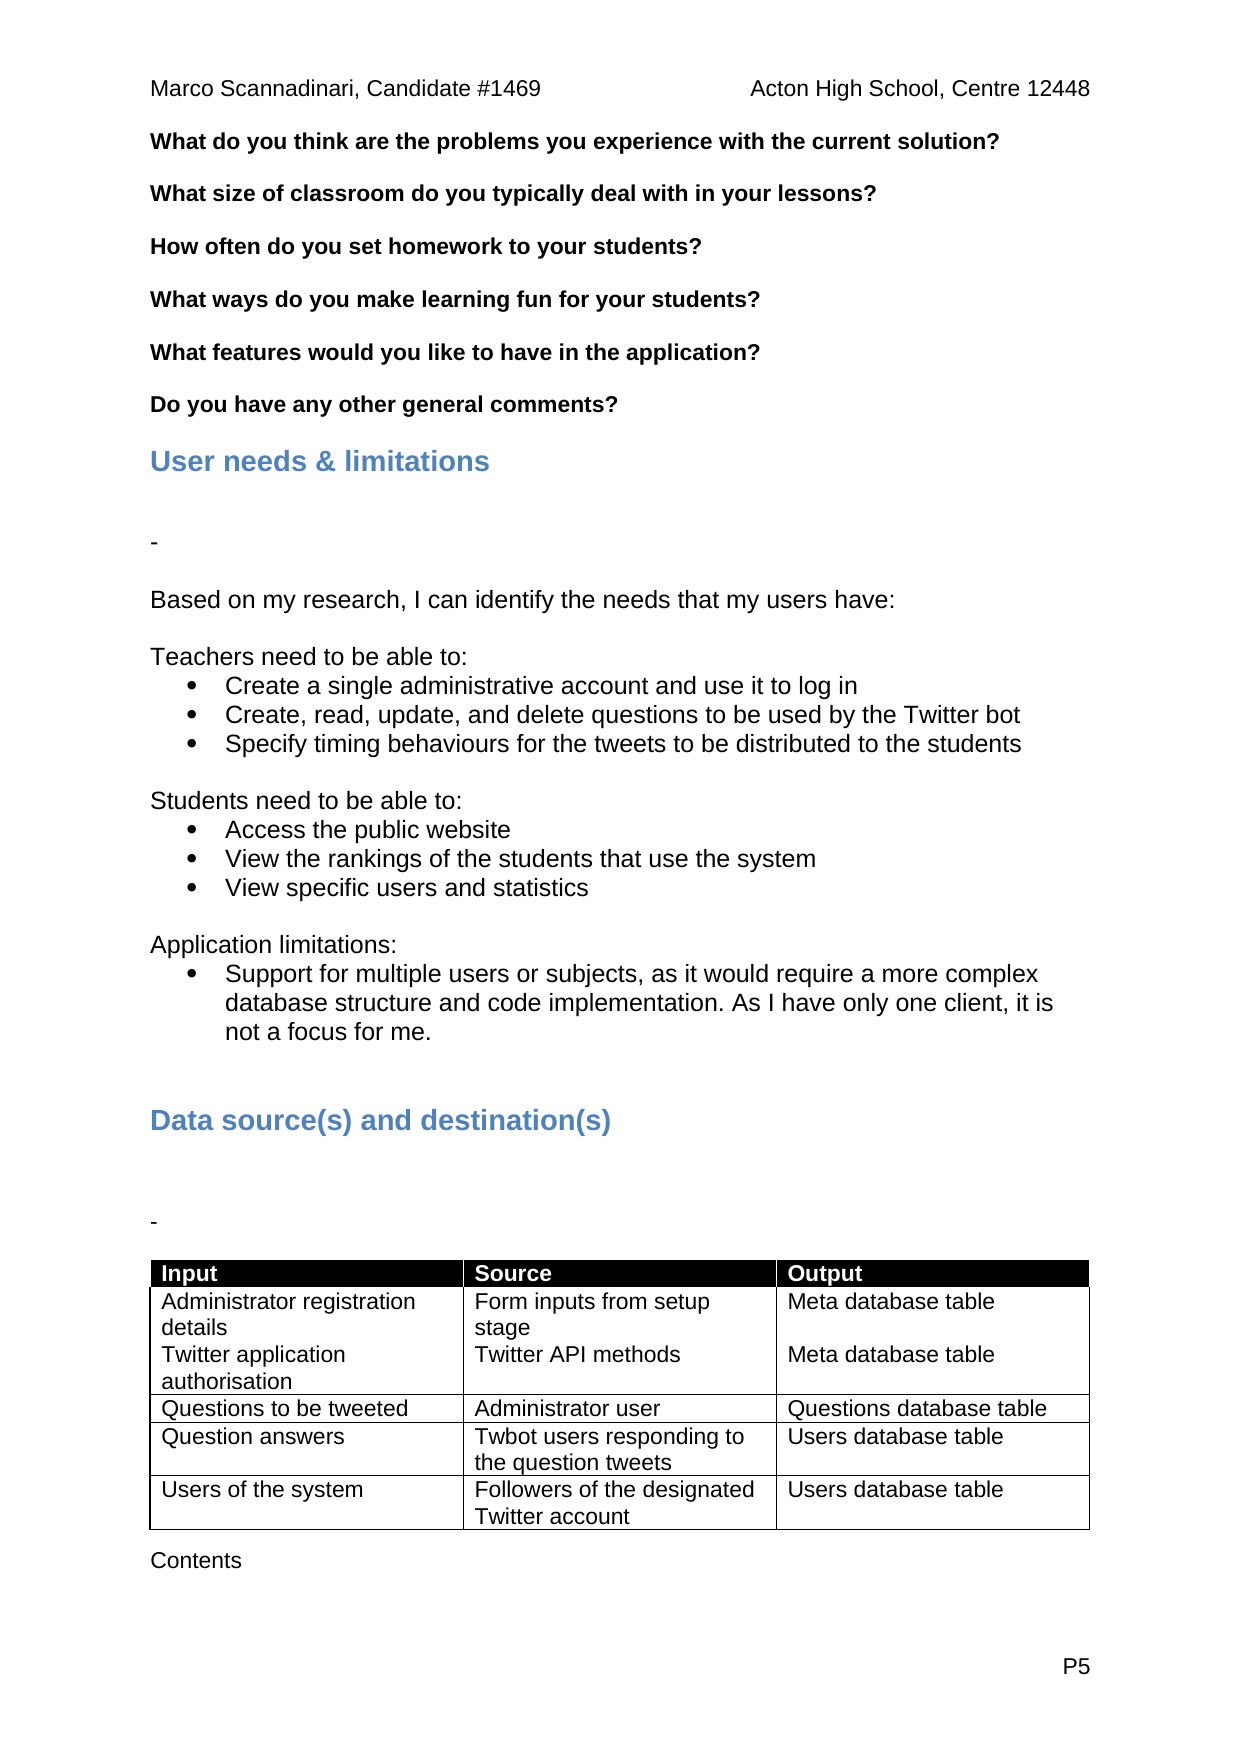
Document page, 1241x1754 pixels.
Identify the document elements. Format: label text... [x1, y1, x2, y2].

table_cell Users database table [777, 1423, 1089, 1475]
table_cell Administrator user [464, 1395, 776, 1422]
table_header Output [777, 1260, 1089, 1287]
text What do you think are the problems you experience with the current solution? [150, 128, 1090, 154]
list Specify timing behaviours for the tweets to be distributed to the students [187, 728, 1090, 757]
subtitle Data source(s) and destination(s) [150, 1103, 1090, 1136]
list Create a single administrative account and use it to log in [187, 671, 1090, 700]
table_cell Users database table [777, 1476, 1089, 1529]
list Create, read, update, and delete questions to be used by the Twitter bot [187, 700, 1090, 728]
text What features would you like to have in the application? [150, 338, 1090, 365]
table_cell Meta database table [777, 1288, 1089, 1340]
table_header Source [464, 1260, 776, 1287]
list Access the public website [187, 815, 1090, 844]
table_cell Question answers [151, 1423, 463, 1475]
list Support for multiple users or subjects, as it would require a more complex database structure and code implementation. As I have only one client, it is not a focus for me. [187, 959, 1090, 1045]
text What size of classroom do you typically deal with in your lessons? [150, 180, 1090, 207]
table_cell Followers of the designated Twitter account [464, 1476, 776, 1529]
text Teachers need to be able to: [150, 642, 1090, 671]
table_cell Form inputs from setup stage [464, 1288, 776, 1340]
table_cell Meta database table [777, 1341, 1089, 1394]
table_cell Twbot users responding to the question tweets [464, 1423, 776, 1475]
text Do you have any other general comments? [150, 391, 1090, 418]
subtitle User needs & limitations [150, 444, 1090, 477]
table_cell Questions database table [777, 1395, 1089, 1422]
text Students need to be able to: [150, 786, 1090, 815]
list View specific users and statistics [187, 873, 1090, 901]
table_cell Users of the system [151, 1476, 463, 1529]
text - [150, 527, 1090, 556]
list View the rankings of the students that use the system [187, 844, 1090, 873]
text Application limitations: [150, 930, 1090, 959]
table_cell Questions to be tweeted [151, 1395, 463, 1422]
table_cell Twitter application authorisation [151, 1341, 463, 1394]
text What ways do you make learning fun for your students? [150, 286, 1090, 312]
text Based on my research, I can identify the needs that my users have: [150, 584, 1090, 613]
text How often do you set homework to your students? [150, 233, 1090, 259]
table_cell Twitter API methods [464, 1341, 776, 1394]
table_cell Administrator registration details [151, 1288, 463, 1340]
table_header Input [151, 1260, 463, 1287]
text - [150, 1208, 1090, 1234]
